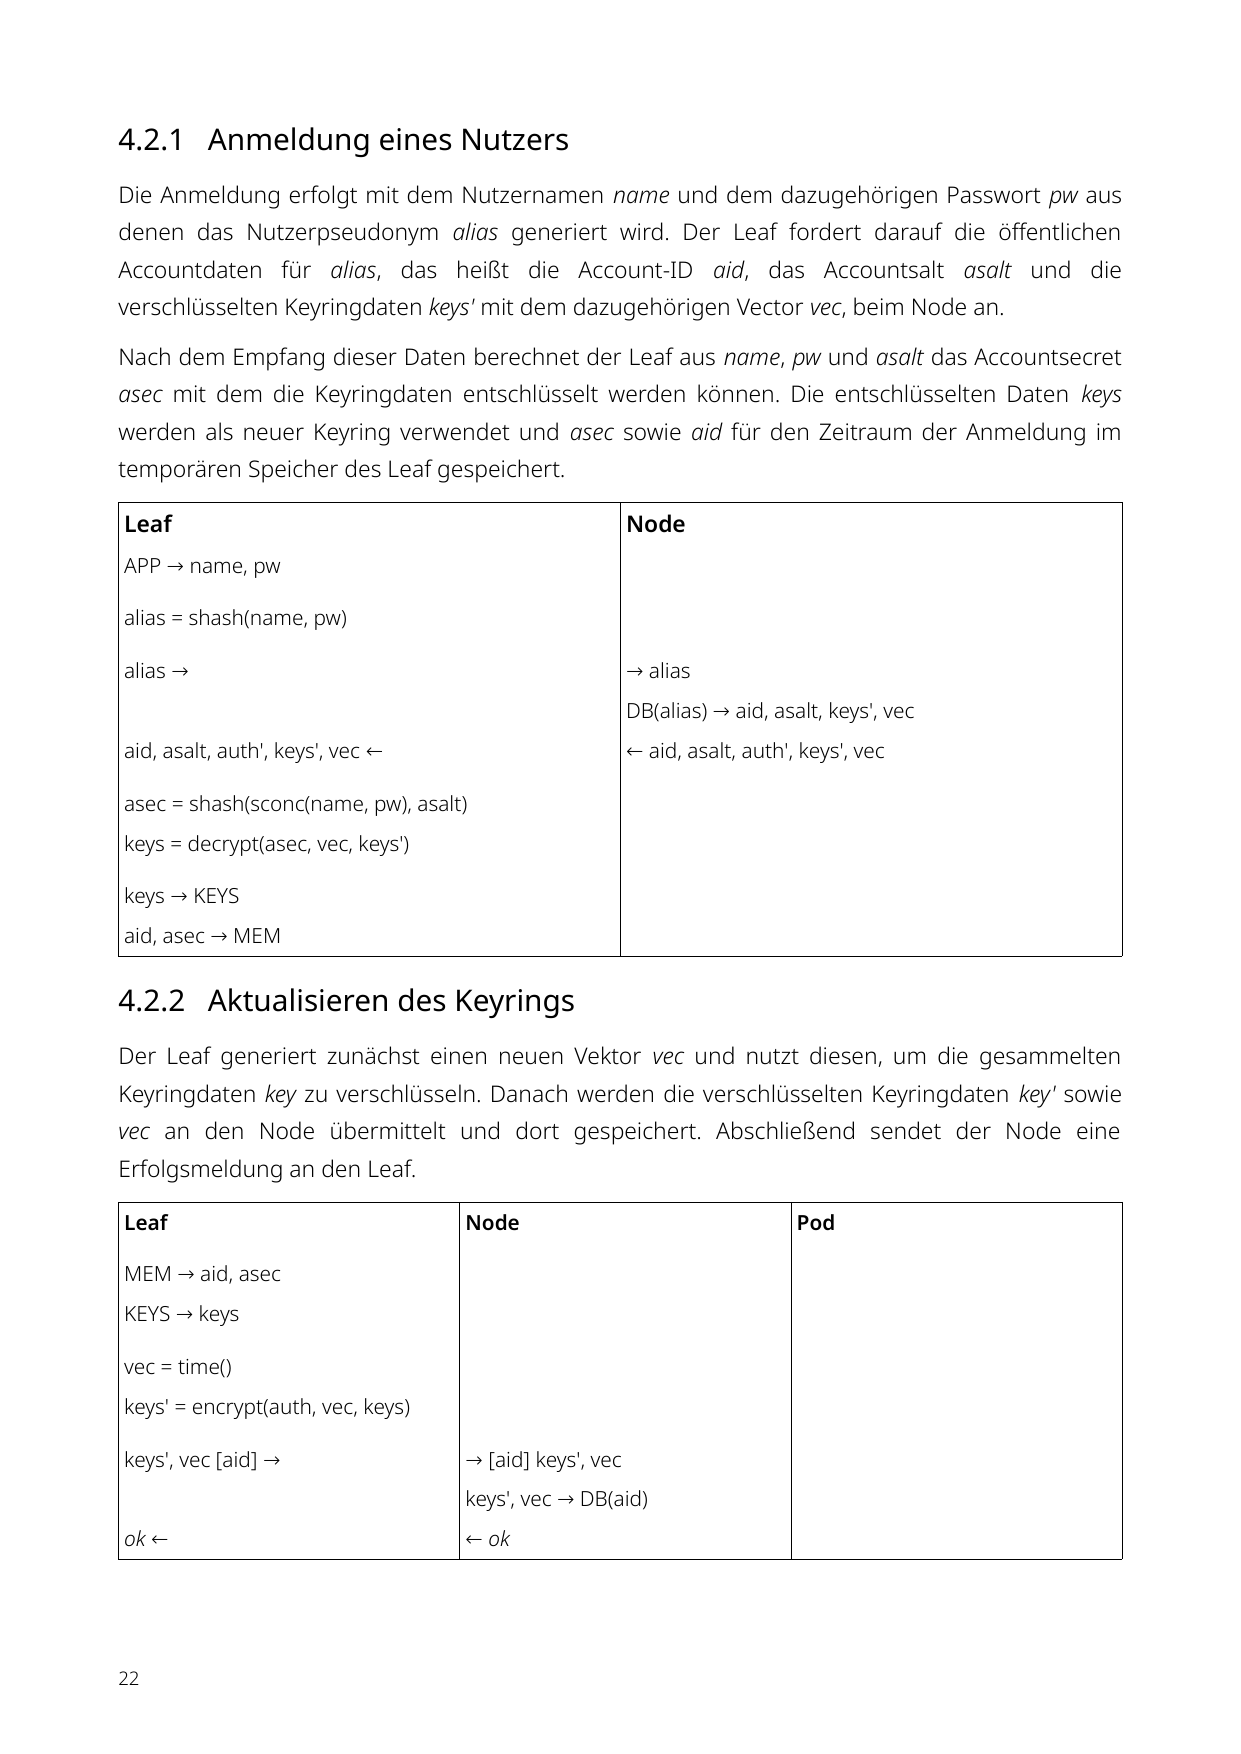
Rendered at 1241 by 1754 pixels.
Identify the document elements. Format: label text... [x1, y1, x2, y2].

table_cell [621, 585, 1122, 598]
table_cell vec = time() [119, 1346, 459, 1386]
table_cell [792, 1519, 1122, 1559]
table_cell [621, 770, 1122, 783]
table_cell KEYS → keys [119, 1294, 459, 1333]
text Nach dem Empfang dieser Daten berechnet der Leaf aus name, pw und asalt das Accountsecret asec mit dem die Keyringdaten entschlüsselt werden können. Die entschlüsselten Daten keys werden als neuer Keyring verwendet und asec sowie aid für den Zeitraum der Anmeldung im temporären Speicher des Leaf gespeichert. [118, 340, 1122, 484]
table_cell [460, 1346, 791, 1386]
table_cell [621, 916, 1122, 956]
table_cell [119, 585, 620, 598]
table_cell asec = shash(sconc(name, pw), asalt) [119, 783, 620, 823]
table_cell APP → name, pw [119, 545, 620, 585]
table_cell DB(alias) → aid, asalt, keys', vec [621, 691, 1122, 730]
table_cell alias → [119, 651, 620, 691]
table_cell [792, 1426, 1122, 1439]
table_cell keys', vec → DB(aid) [460, 1479, 791, 1519]
table_cell ← ok [460, 1519, 791, 1559]
table_cell [792, 1254, 1122, 1293]
table_cell [621, 545, 1122, 585]
table_cell keys = decrypt(asec, vec, keys') [119, 823, 620, 863]
table_cell → [aid] keys', vec [460, 1439, 791, 1479]
table_cell aid, asalt, auth', keys', vec ← [119, 730, 620, 770]
subtitle Aktualisieren des Keyrings [118, 979, 1122, 1020]
table_cell [621, 823, 1122, 863]
table_cell [621, 783, 1122, 823]
table_header Node [621, 503, 1122, 545]
table_cell → alias [621, 651, 1122, 691]
table_cell [621, 638, 1122, 651]
table_cell [460, 1254, 791, 1293]
table_cell MEM → aid, asec [119, 1254, 459, 1293]
table_header Leaf [119, 503, 620, 545]
table_cell [119, 1426, 459, 1439]
table_cell [460, 1386, 791, 1426]
table_cell [119, 770, 620, 783]
table_cell [792, 1346, 1122, 1386]
table_cell [792, 1294, 1122, 1333]
table_cell keys' = encrypt(auth, vec, keys) [119, 1386, 459, 1426]
text Der Leaf generiert zunächst einen neuen Vektor vec und nutzt diesen, um die gesammelten Keyringdaten key zu verschlüsseln. Danach werden die verschlüsselten Keyringdaten key' sowie vec an den Node übermittelt und dort gespeichert. Abschließend sendet der Node eine Erfolgsmeldung an den Leaf. [118, 1040, 1122, 1184]
table_cell [119, 1479, 459, 1519]
table_cell [621, 876, 1122, 916]
table_cell [119, 1333, 459, 1346]
table_cell [621, 598, 1122, 638]
table_cell [792, 1333, 1122, 1346]
table_header Node [460, 1203, 791, 1253]
table_cell [792, 1439, 1122, 1479]
table_cell [792, 1386, 1122, 1426]
table_cell [119, 863, 620, 876]
table_cell [119, 638, 620, 651]
table_cell ok ← [119, 1519, 459, 1559]
table_cell aid, asec → MEM [119, 916, 620, 956]
table_cell keys', vec [aid] → [119, 1439, 459, 1479]
table_cell [460, 1333, 791, 1346]
table_cell ← aid, asalt, auth', keys', vec [621, 730, 1122, 770]
table_cell [621, 863, 1122, 876]
table_cell [792, 1479, 1122, 1519]
subtitle Anmeldung eines Nutzers [118, 118, 1122, 159]
table_cell [460, 1294, 791, 1333]
text Die Anmeldung erfolgt mit dem Nutzernamen name und dem dazugehörigen Passwort pw aus denen das Nutzerpseudonym alias generiert wird. Der Leaf fordert darauf die öffentlichen Accountdaten für alias, das heißt die Account-ID aid, das Accountsalt asalt und die verschlüsselten Keyringdaten keys' mit dem dazugehörigen Vector vec, beim Node an. [118, 179, 1122, 322]
table_cell keys → KEYS [119, 876, 620, 916]
table_cell alias = shash(name, pw) [119, 598, 620, 638]
table_cell [460, 1426, 791, 1439]
table_header Pod [792, 1203, 1122, 1253]
table_header Leaf [119, 1203, 459, 1253]
table_cell [119, 691, 620, 730]
